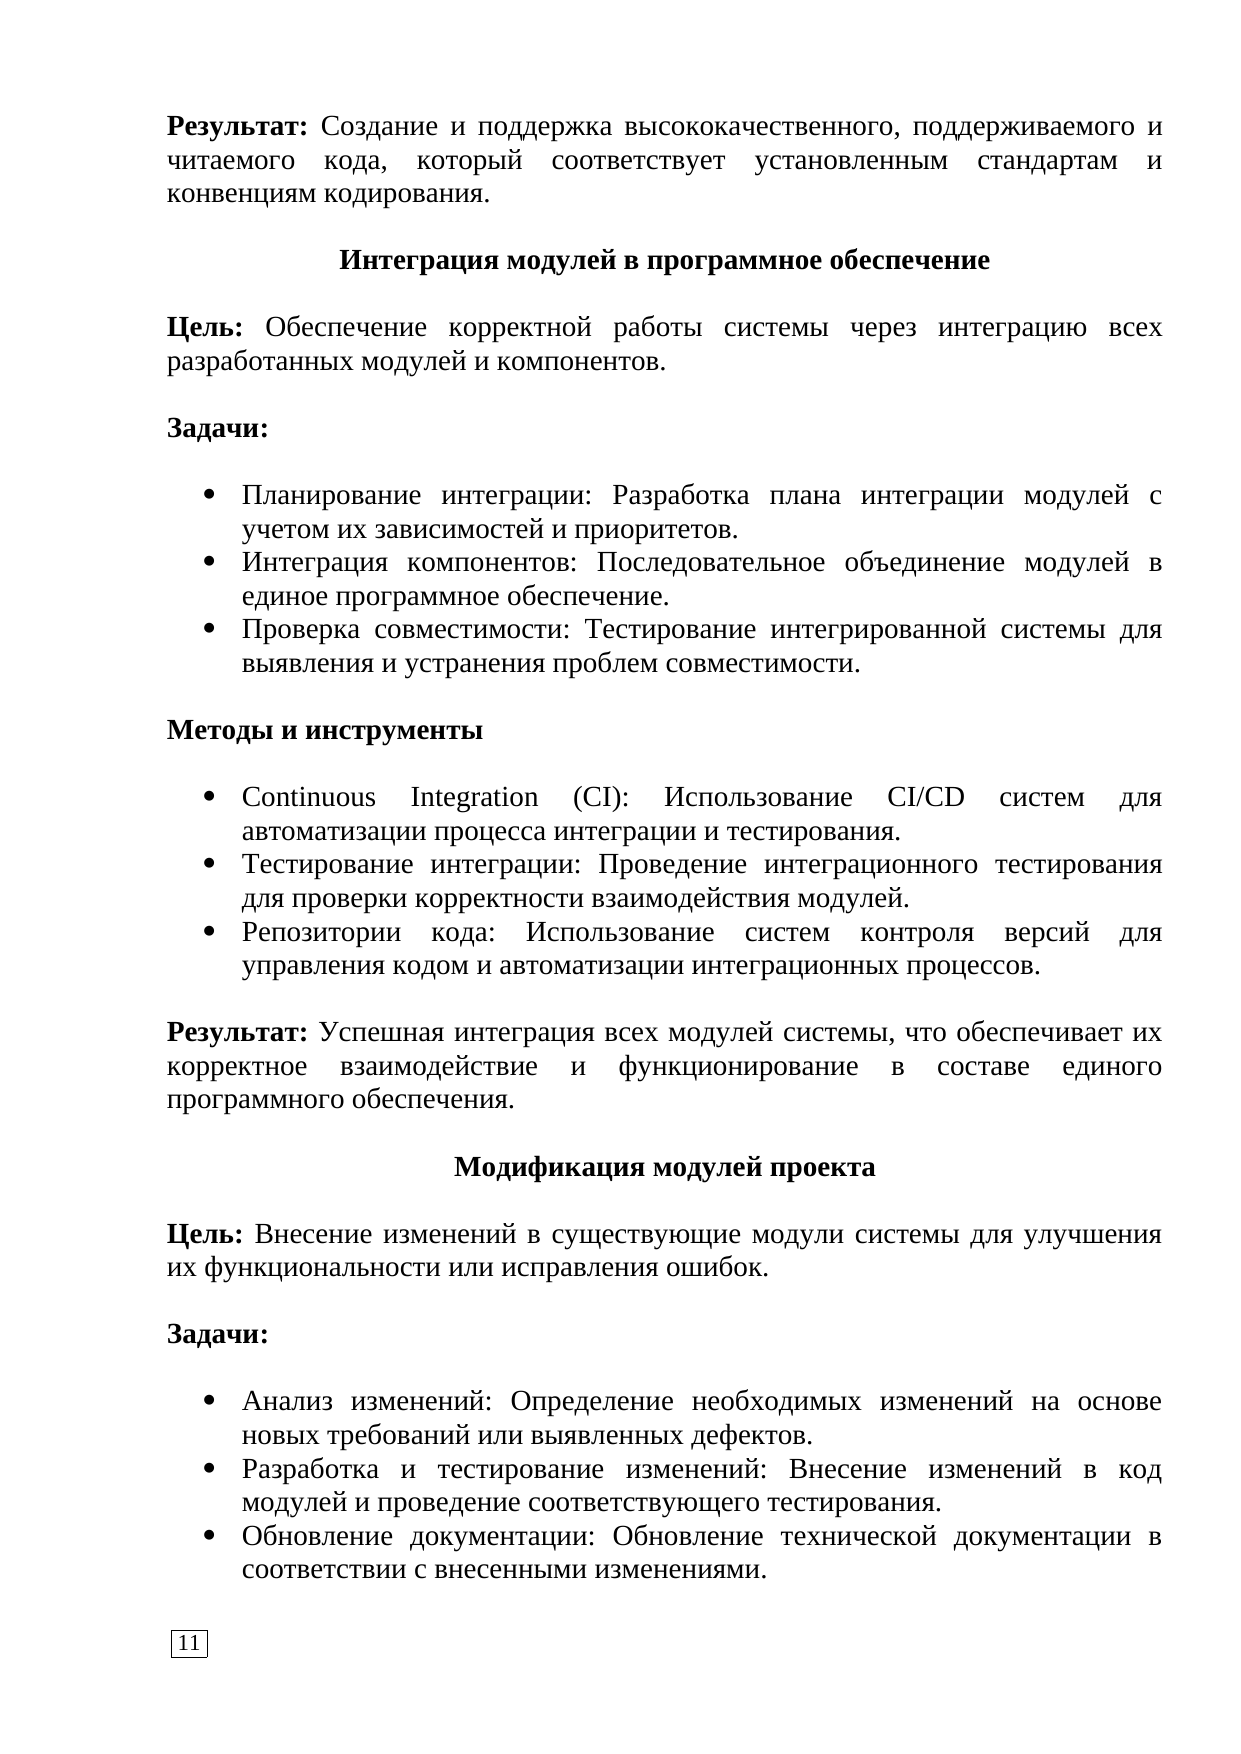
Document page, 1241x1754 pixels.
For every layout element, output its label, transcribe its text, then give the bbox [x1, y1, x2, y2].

list Обновление документации: Обновление технической документации в соответствии с внесенными изменениями. [204, 1518, 1163, 1585]
list Анализ изменений: Определение необходимых изменений на основе новых требований или выявленных дефектов. [204, 1383, 1163, 1451]
text Модификация модулей проекта [167, 1149, 1163, 1182]
text Задачи: [167, 1316, 1163, 1350]
list Тестирование интеграции: Проведение интеграционного тестирования для проверки корректности взаимодействия модулей. [204, 847, 1163, 914]
text Результат: Создание и поддержка высококачественного, поддерживаемого и читаемого кода, который соответствует установленным стандартам и конвенциям кодирования. [167, 108, 1163, 209]
text Методы и инструменты [167, 712, 1163, 746]
text Результат: Успешная интеграция всех модулей системы, что обеспечивает их корректное взаимодействие и функционирование в составе единого программного обеспечения. [167, 1014, 1163, 1115]
list Интеграция компонентов: Последовательное объединение модулей в единое программное обеспечение. [204, 544, 1163, 612]
text Цель: Обеспечение корректной работы системы через интеграцию всех разработанных модулей и компонентов. [167, 309, 1163, 377]
list Проверка совместимости: Тестирование интегрированной системы для выявления и устранения проблем совместимости. [204, 612, 1163, 679]
text Задачи: [167, 410, 1163, 444]
list Разработка и тестирование изменений: Внесение изменений в код модулей и проведение соответствующего тестирования. [204, 1451, 1163, 1518]
list Репозитории кода: Использование систем контроля версий для управления кодом и автоматизации интеграционных процессов. [204, 914, 1163, 981]
list Планирование интеграции: Разработка плана интеграции модулей с учетом их зависимостей и приоритетов. [204, 477, 1163, 544]
list Continuous Integration (CI): Использование CI/CD систем для автоматизации процесса интеграции и тестирования. [204, 779, 1163, 847]
text Интеграция модулей в программное обеспечение [167, 242, 1163, 276]
text Цель: Внесение изменений в существующие модули системы для улучшения их функциональности или исправления ошибок. [167, 1216, 1163, 1283]
